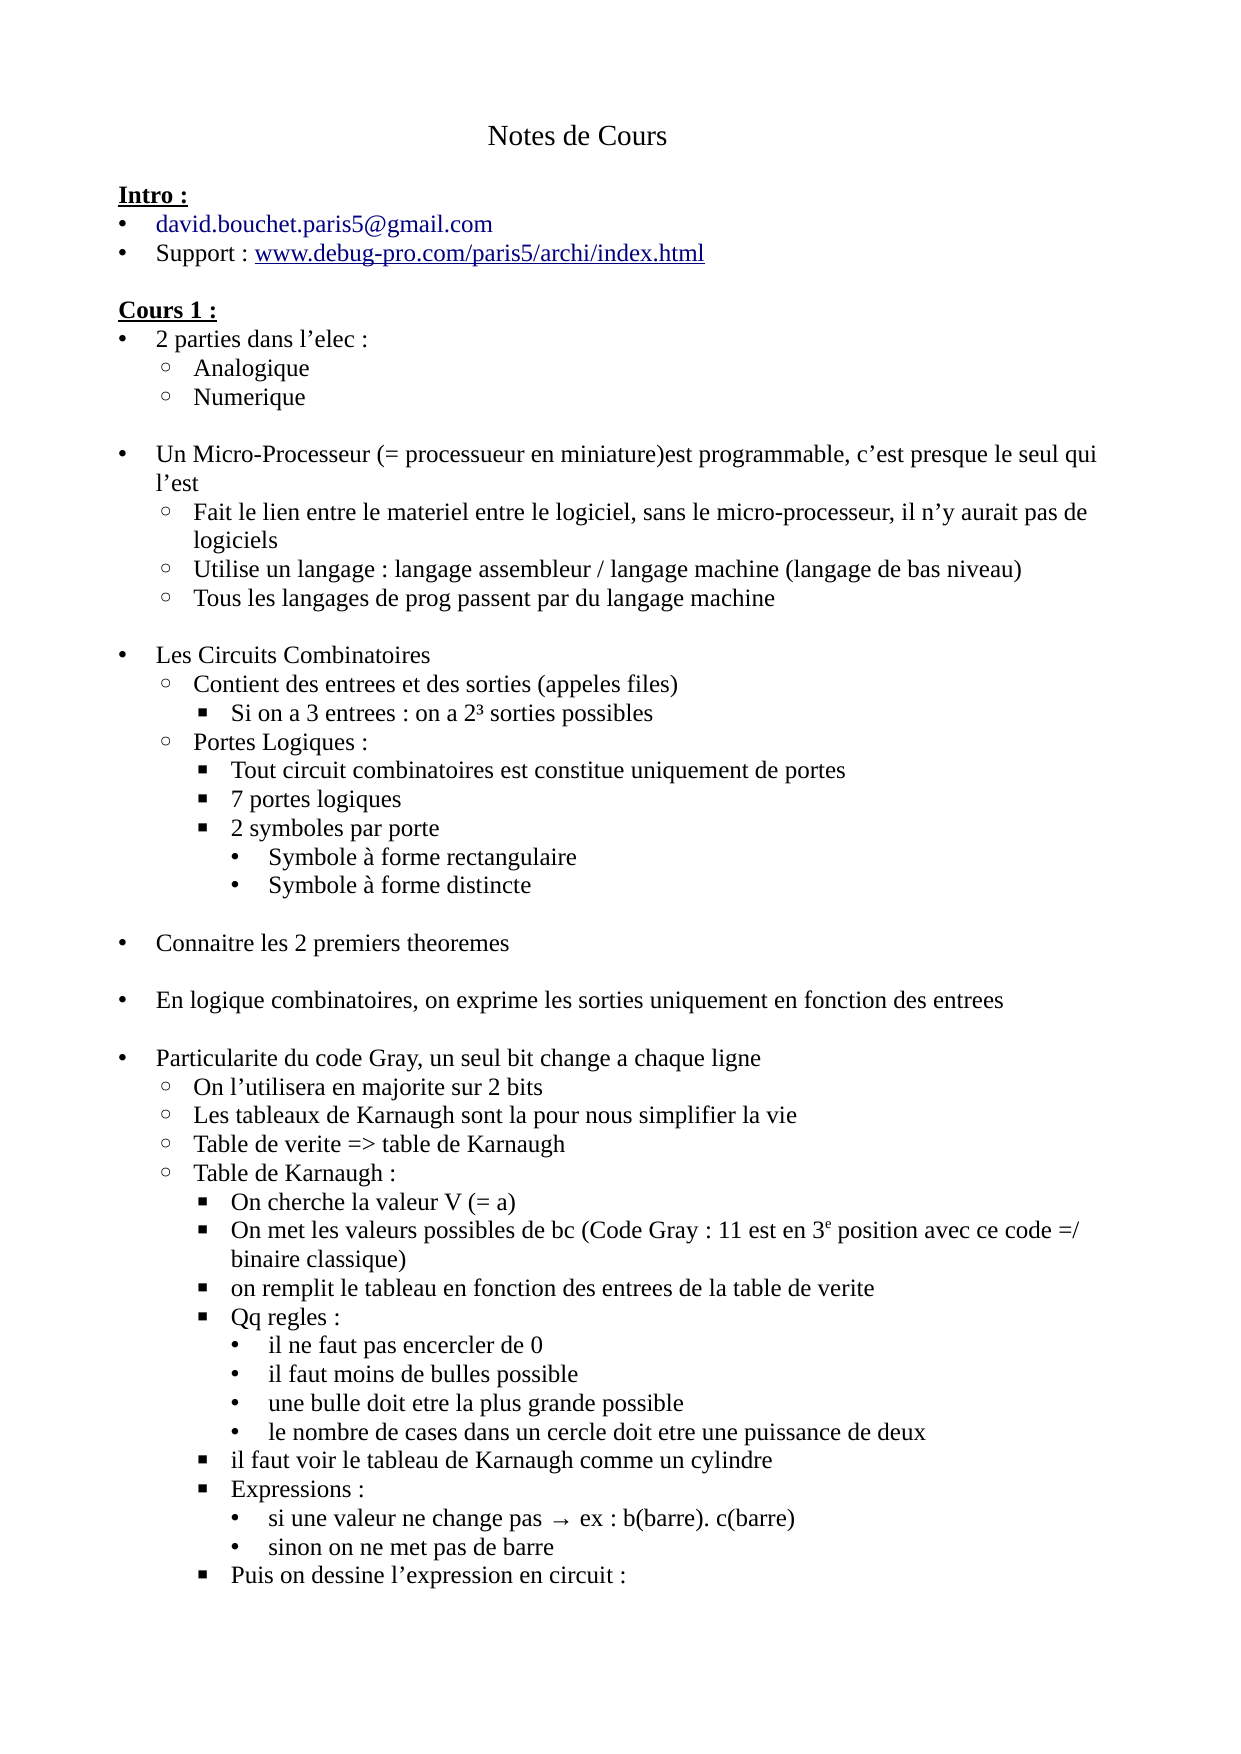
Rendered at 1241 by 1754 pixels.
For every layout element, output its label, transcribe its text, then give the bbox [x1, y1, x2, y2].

list Fait le lien entre le materiel entre le logiciel, sans le micro-processeur, il n’y aurait pas de logiciels [156, 497, 1122, 554]
list On met les valeurs possibles de bc (Code Gray : 11 est en 3e position avec ce code =/ binaire classique) [193, 1215, 1122, 1273]
list Symbole à forme distincte [231, 870, 1122, 899]
list david.bouchet.paris5@gmail.com [118, 209, 1122, 238]
list Expressions : [193, 1474, 1122, 1503]
list sinon on ne met pas de barre [231, 1532, 1122, 1560]
list Portes Logiques : [156, 727, 1122, 755]
list Contient des entrees et des sorties (appeles files) [156, 669, 1122, 698]
list On cherche la valeur V (= a) [193, 1187, 1122, 1215]
list Numerique [156, 382, 1122, 410]
list On l’utilisera en majorite sur 2 bits [156, 1072, 1122, 1100]
list Connaitre les 2 premiers theoremes [118, 928, 1122, 957]
list 2 parties dans l’elec : [118, 324, 1122, 353]
list on remplit le tableau en fonction des entrees de la table de verite [193, 1273, 1122, 1302]
list si une valeur ne change pas → ex : b(barre). c(barre) [231, 1503, 1122, 1532]
text Cours 1 : [118, 295, 1122, 324]
list Si on a 3 entrees : on a 2³ sorties possibles [193, 698, 1122, 727]
list il faut voir le tableau de Karnaugh comme un cylindre [193, 1445, 1122, 1474]
list il ne faut pas encercler de 0 [231, 1330, 1122, 1359]
list le nombre de cases dans un cercle doit etre une puissance de deux [231, 1417, 1122, 1445]
list En logique combinatoires, on exprime les sorties uniquement en fonction des entrees [118, 985, 1122, 1014]
list Particularite du code Gray, un seul bit change a chaque ligne [118, 1043, 1122, 1072]
list Qq regles : [193, 1302, 1122, 1330]
list Les tableaux de Karnaugh sont la pour nous simplifier la vie [156, 1100, 1122, 1129]
list Un Micro-Processeur (= processueur en miniature)est programmable, c’est presque le seul qui l’est [118, 439, 1122, 497]
list Puis on dessine l’expression en circuit : [193, 1560, 1122, 1589]
list Support : www.debug-pro.com/paris5/archi/index.html [118, 238, 1122, 267]
list Table de Karnaugh : [156, 1158, 1122, 1187]
list Table de verite => table de Karnaugh [156, 1129, 1122, 1158]
list Symbole à forme rectangulaire [231, 842, 1122, 870]
text Intro : [118, 180, 1122, 209]
list 2 symboles par porte [193, 813, 1122, 842]
list il faut moins de bulles possible [231, 1359, 1122, 1388]
list Les Circuits Combinatoires [118, 640, 1122, 669]
list Tout circuit combinatoires est constitue uniquement de portes [193, 755, 1122, 784]
list Tous les langages de prog passent par du langage machine [156, 583, 1122, 612]
text Notes de Cours [118, 118, 1122, 152]
list une bulle doit etre la plus grande possible [231, 1388, 1122, 1417]
list Analogique [156, 353, 1122, 382]
list 7 portes logiques [193, 784, 1122, 813]
list Utilise un langage : langage assembleur / langage machine (langage de bas niveau) [156, 554, 1122, 583]
